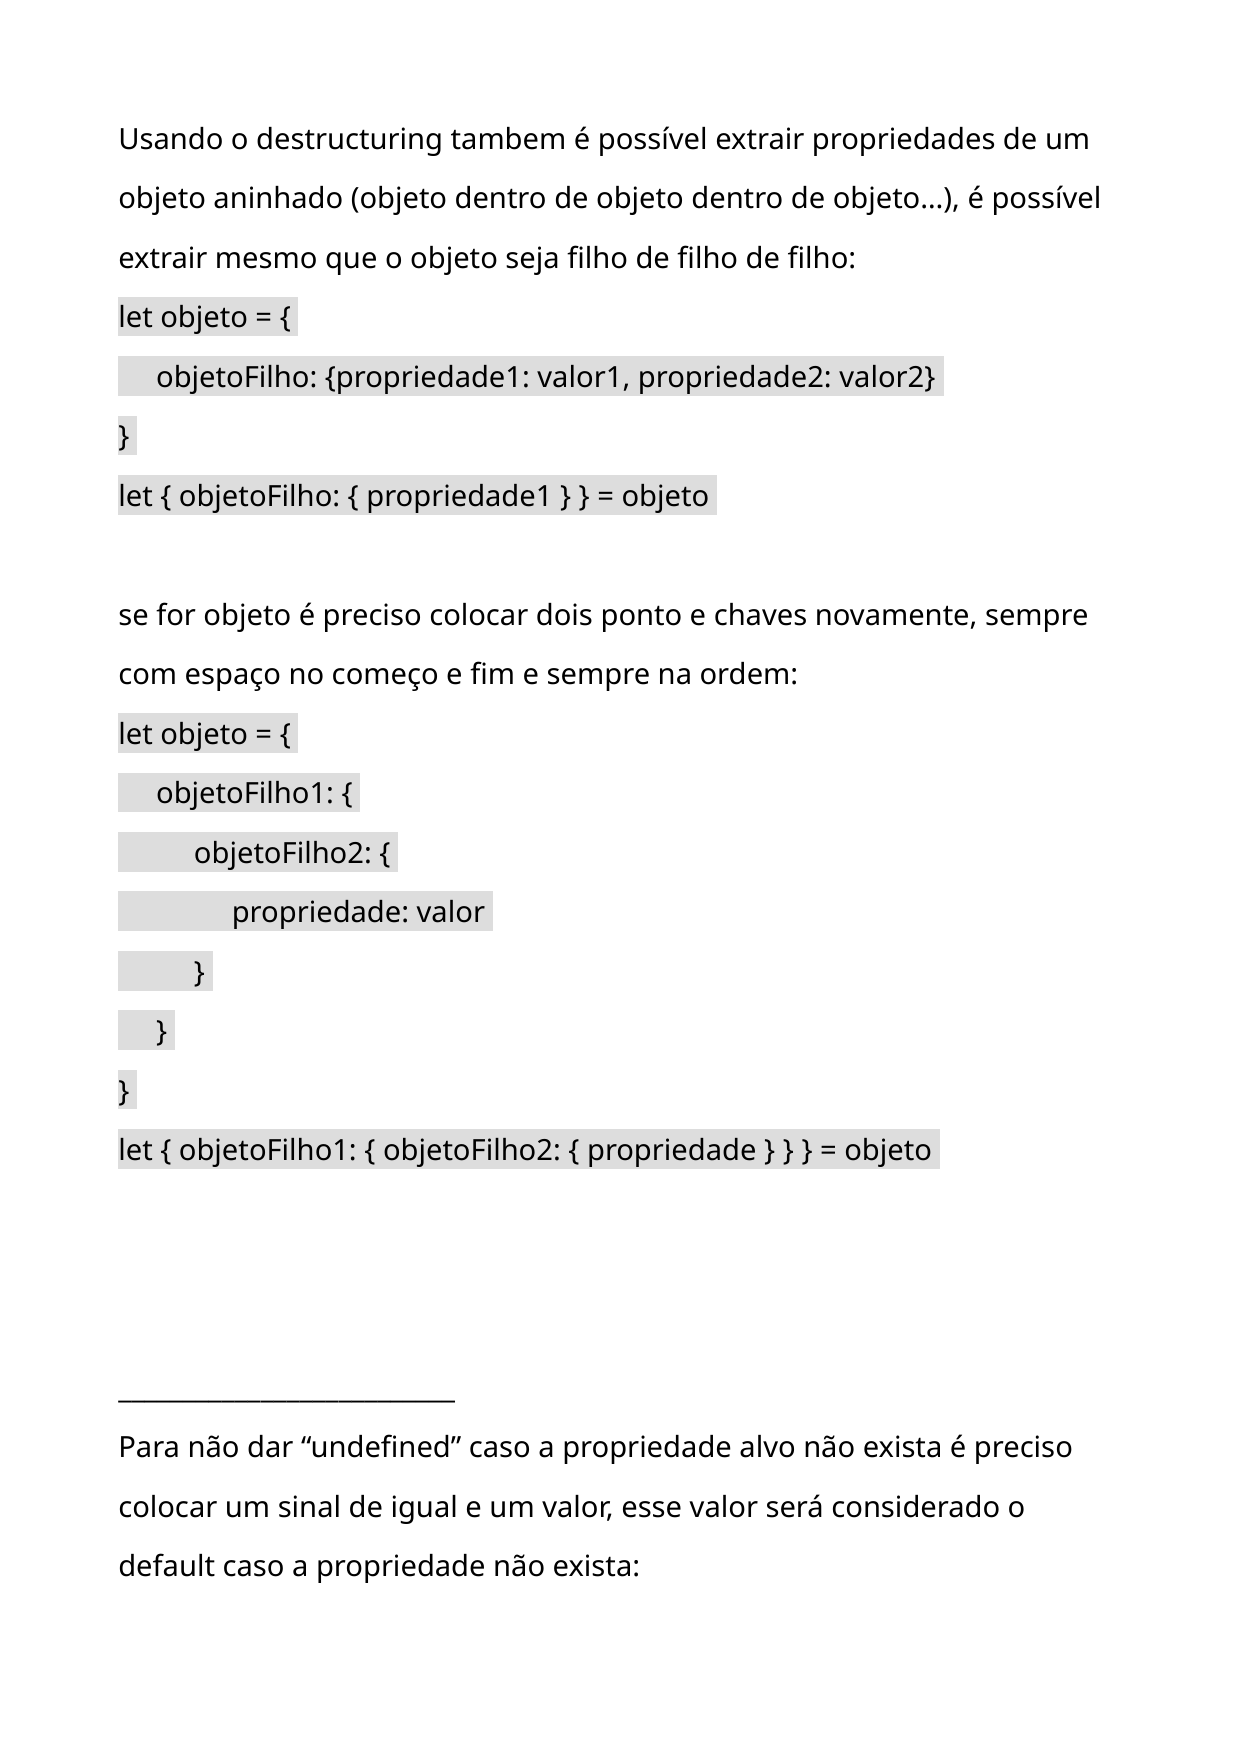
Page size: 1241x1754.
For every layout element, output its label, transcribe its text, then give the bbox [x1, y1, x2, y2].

text let objeto = { [118, 713, 1122, 753]
text Usando o destructuring tambem é possível extrair propriedades de um objeto aninhado (objeto dentro de objeto dentro de objeto…), é possível extrair mesmo que o objeto seja filho de filho de filho: [118, 118, 1122, 277]
text propriedade: valor [118, 891, 1122, 931]
text } [118, 951, 1122, 991]
text } [118, 416, 1122, 455]
text let { objetoFilho: { propriedade1 } } = objeto [118, 475, 1122, 515]
text objetoFilho: {propriedade1: valor1, propriedade2: valor2} [118, 356, 1122, 396]
text objetoFilho1: { [118, 772, 1122, 812]
text se for objeto é preciso colocar dois ponto e chaves novamente, sempre com espaço no começo e fim e sempre na ordem: [118, 594, 1122, 693]
text } [118, 1070, 1122, 1109]
text } [118, 1010, 1122, 1050]
text let objeto = { [118, 297, 1122, 336]
text let { objetoFilho1: { objetoFilho2: { propriedade } } } = objeto [118, 1129, 1122, 1169]
text objetoFilho2: { [118, 832, 1122, 872]
text Para não dar “undefined” caso a propriedade alvo não exista é preciso colocar um sinal de igual e um valor, esse valor será considerado o default caso a propriedade não exista: [118, 1427, 1122, 1585]
text __________________________ [118, 1367, 1122, 1407]
